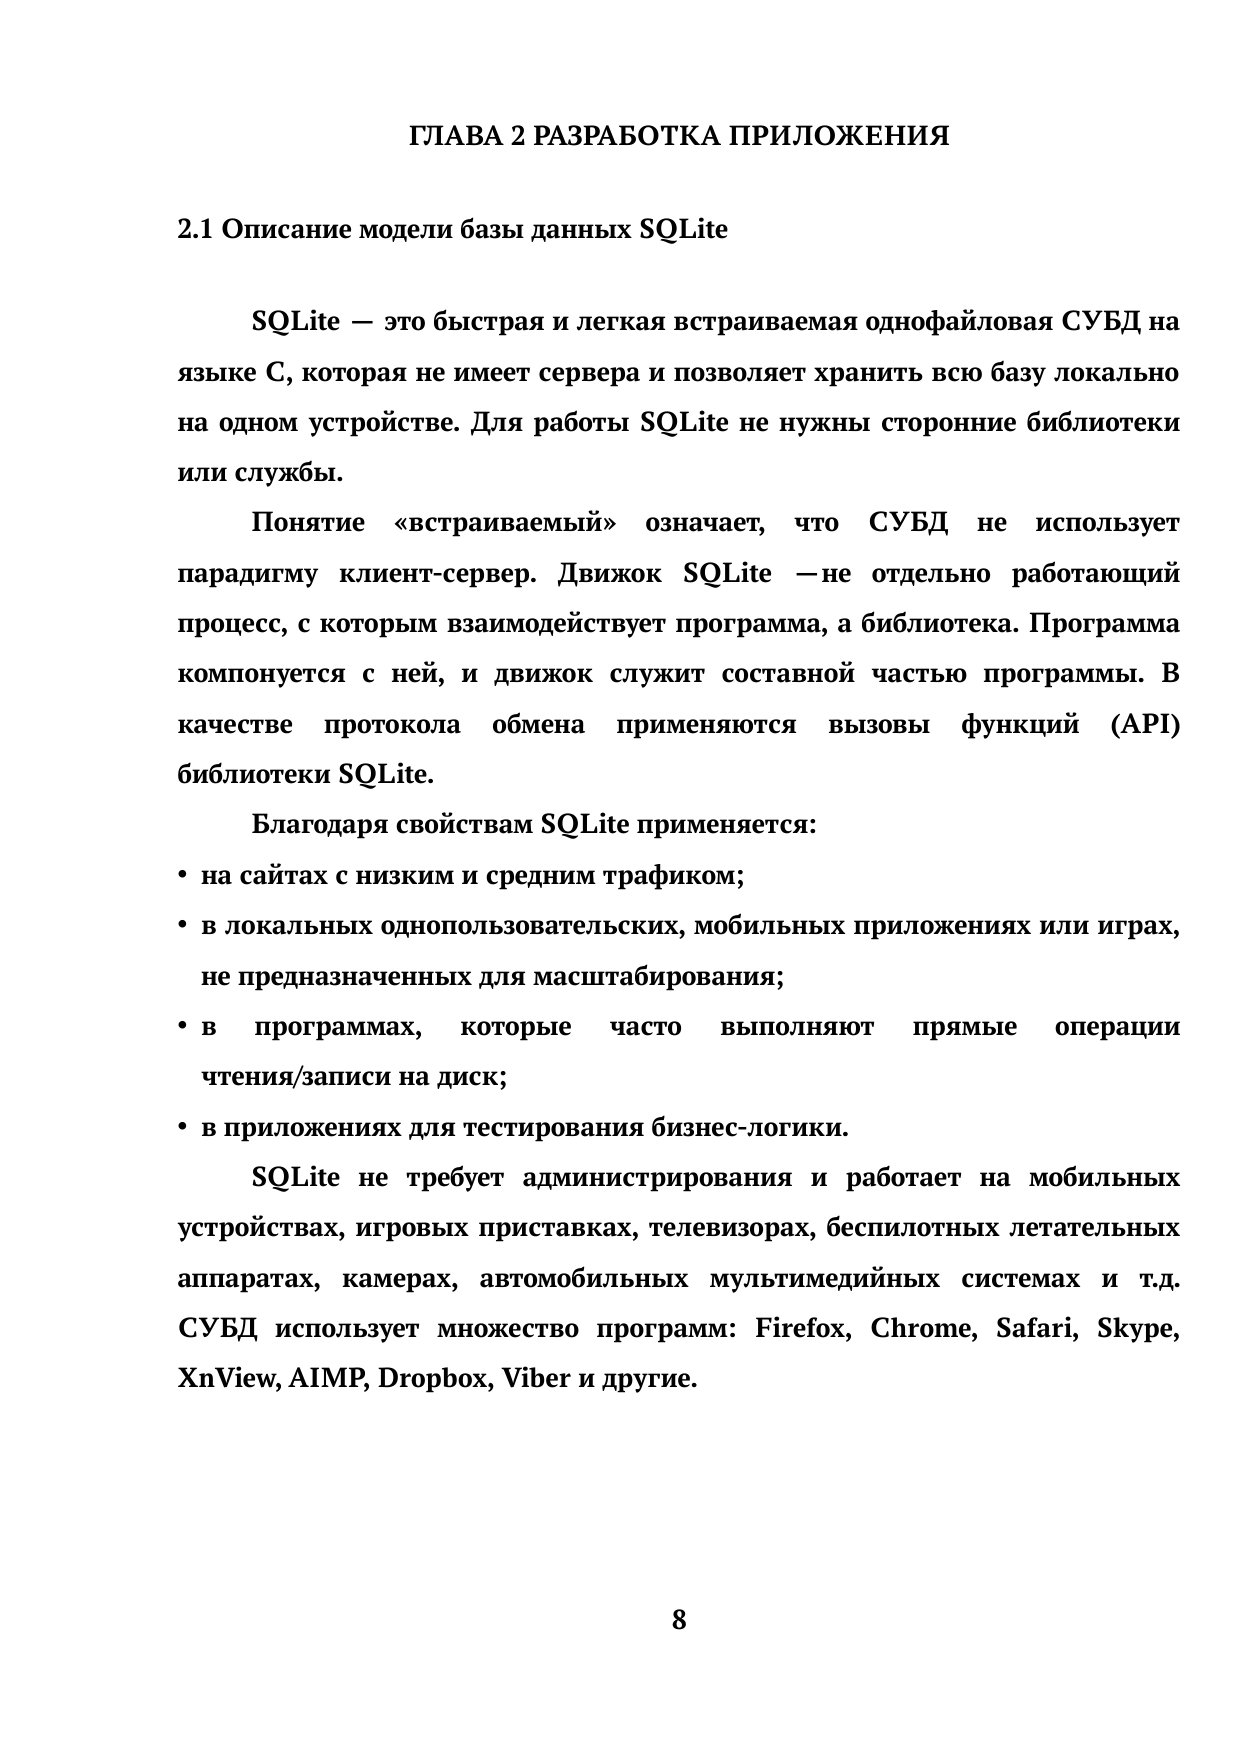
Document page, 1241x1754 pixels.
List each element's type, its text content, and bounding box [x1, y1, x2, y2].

text Понятие «встраиваемый» означает, что СУБД не использует парадигму клиент-сервер. Движок SQLite —не отдельно работающий процесс, с которым взаимодействует программа, а библиотека. Программа компонуется с ней, и движок служит составной частью программы. В качестве протокола обмена применяются вызовы функций (API) библиотеки SQLite. [177, 504, 1181, 790]
text Благодаря свойствам SQLite применяется: [177, 806, 1181, 840]
subtitle 2.1 Описание модели базы данных SQLite [177, 211, 1181, 244]
subtitle ГЛАВА 2 РАЗРАБОТКА ПРИЛОЖЕНИЯ [177, 118, 1181, 152]
text SQLite — это быстрая и легкая встраиваемая однофайловая СУБД на языке C, которая не имеет сервера и позволяет хранить всю базу локально на одном устройстве. Для работы SQLite не нужны сторонние библиотеки или службы. [177, 303, 1181, 488]
text SQLite не требует администрирования и работает на мобильных устройствах, игровых приставках, телевизорах, беспилотных летательных аппаратах, камерах, автомобильных мультимедийных системах и т.д. СУБД использует множество программ: Firefox, Chrome, Safari, Skype, XnView, AIMP, Dropbox, Viber и другие. [177, 1159, 1181, 1394]
list на сайтах с низким и средним трафиком; [177, 857, 1181, 890]
list в приложениях для тестирования бизнес-логики. [177, 1109, 1181, 1142]
list в локальных однопользовательских, мобильных приложениях или играх, не предназначенных для масштабирования; [177, 907, 1181, 991]
list в программах, которые часто выполняют прямые операции чтения/записи на диск; [177, 1008, 1181, 1092]
